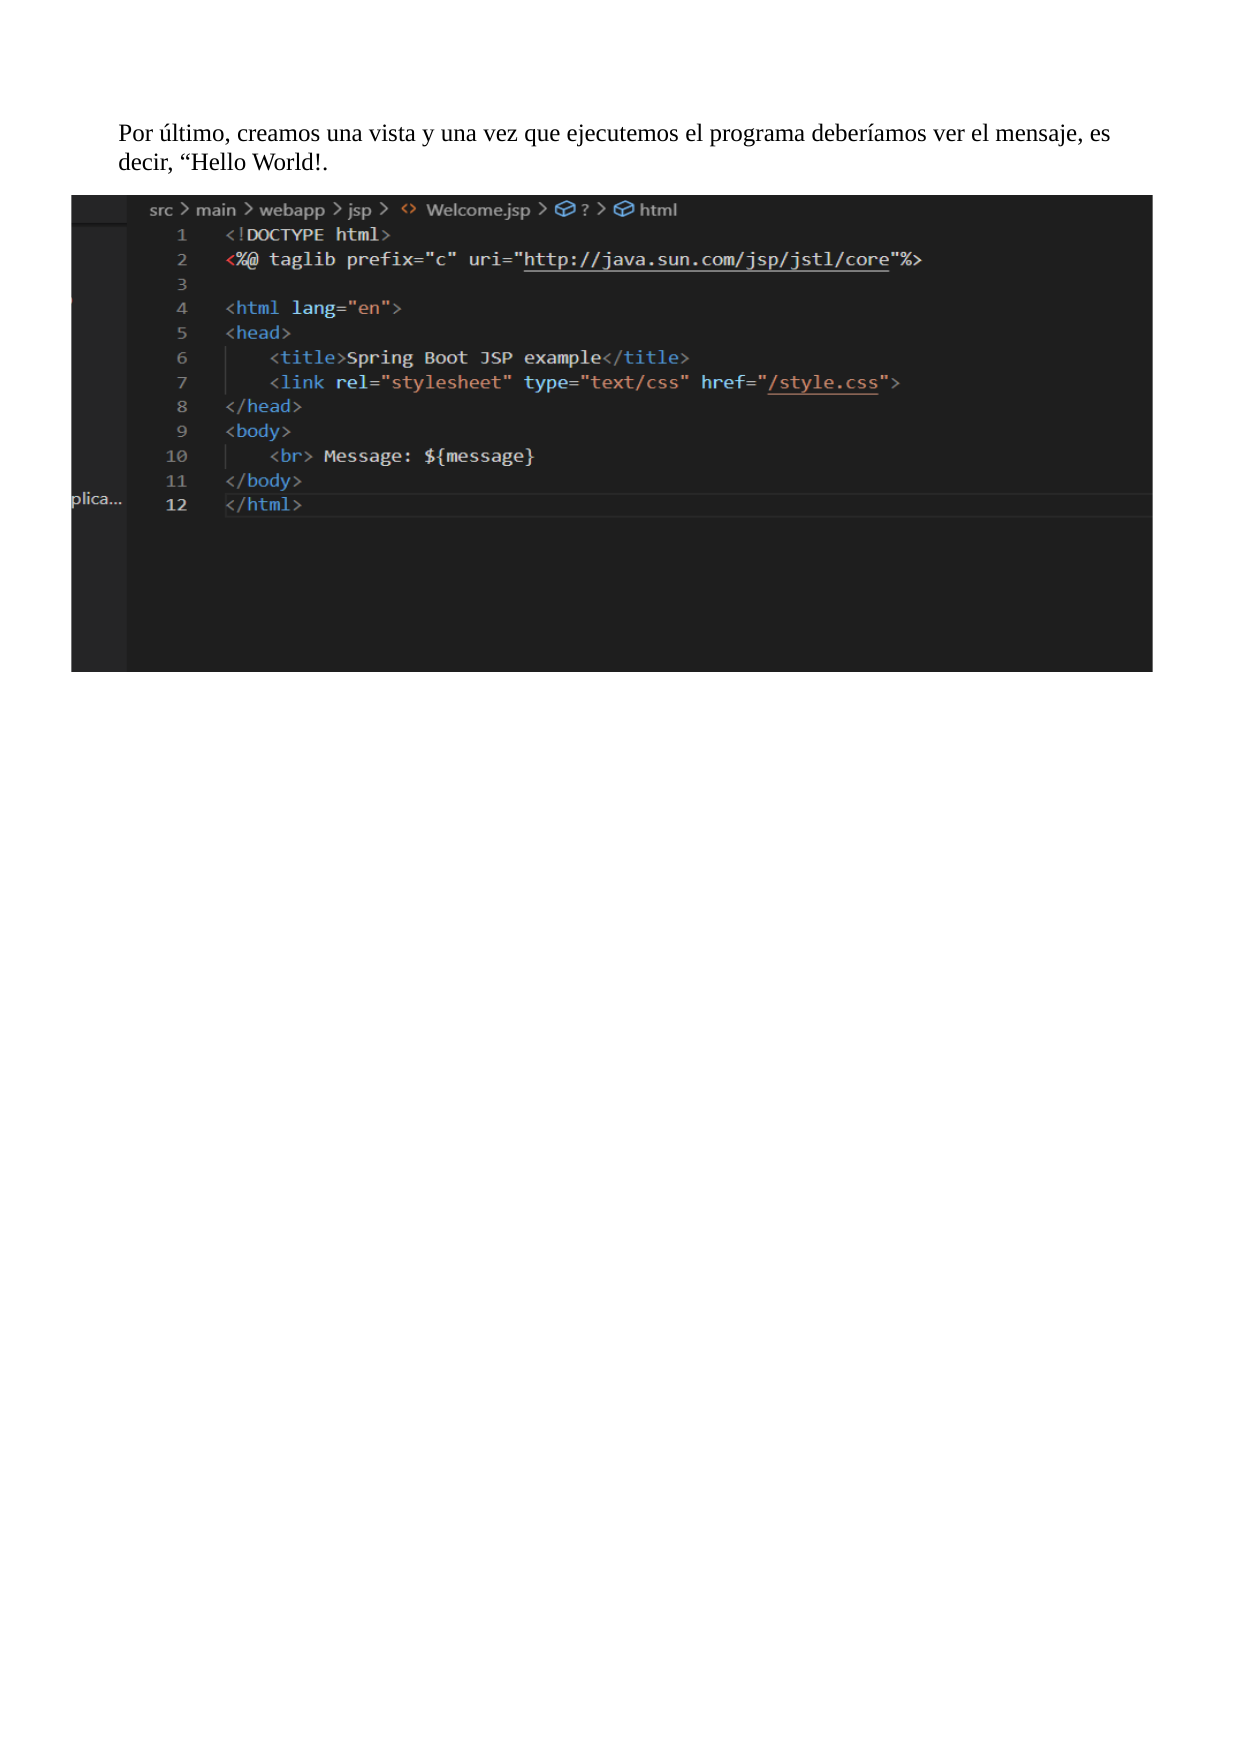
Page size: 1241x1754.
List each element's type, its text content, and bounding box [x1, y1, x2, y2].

text Por último, creamos una vista y una vez que ejecutemos el programa deberíamos ver el mensaje, es decir, “Hello World!. [118, 118, 1122, 176]
picture [71, 195, 800, 584]
